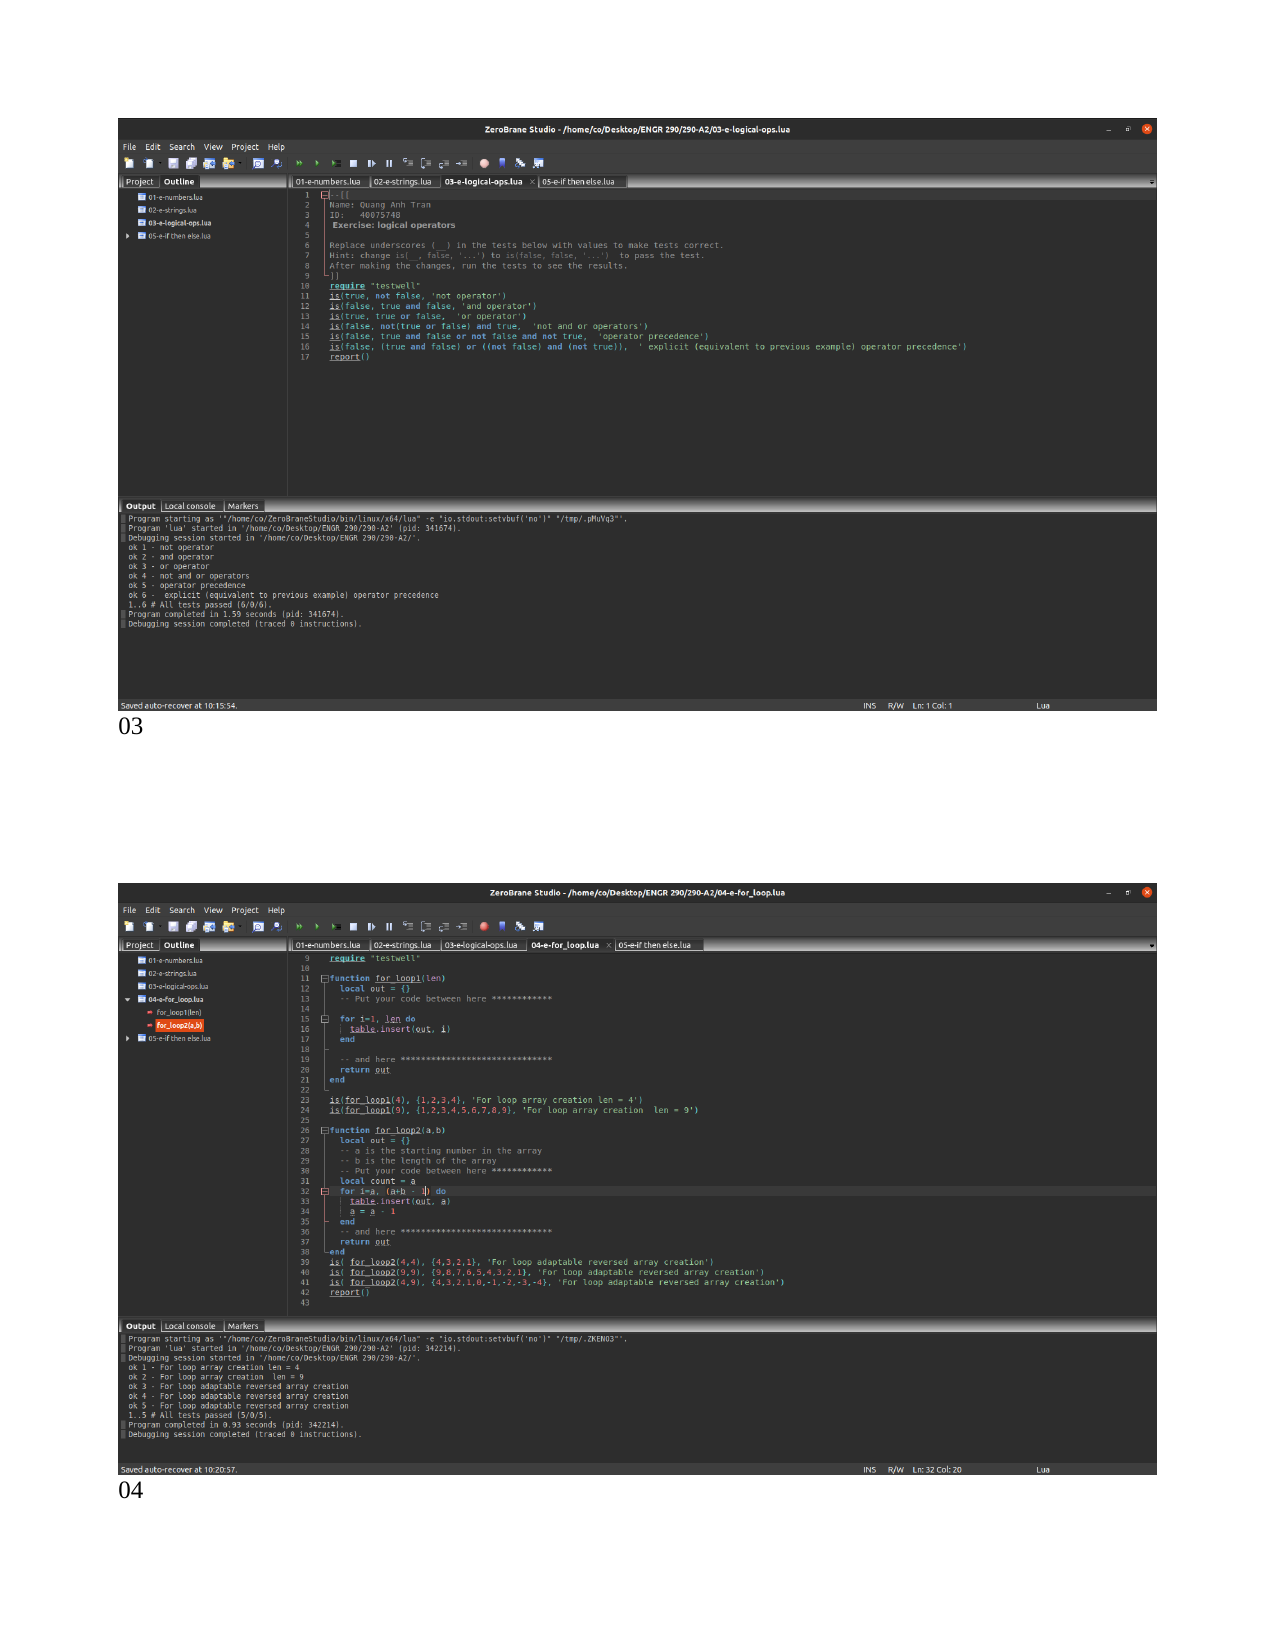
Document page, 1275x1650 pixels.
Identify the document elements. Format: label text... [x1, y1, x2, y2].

text 03 [118, 711, 1157, 740]
text 04 [118, 1475, 1157, 1503]
picture [118, 883, 1157, 1475]
picture [118, 118, 1157, 711]
